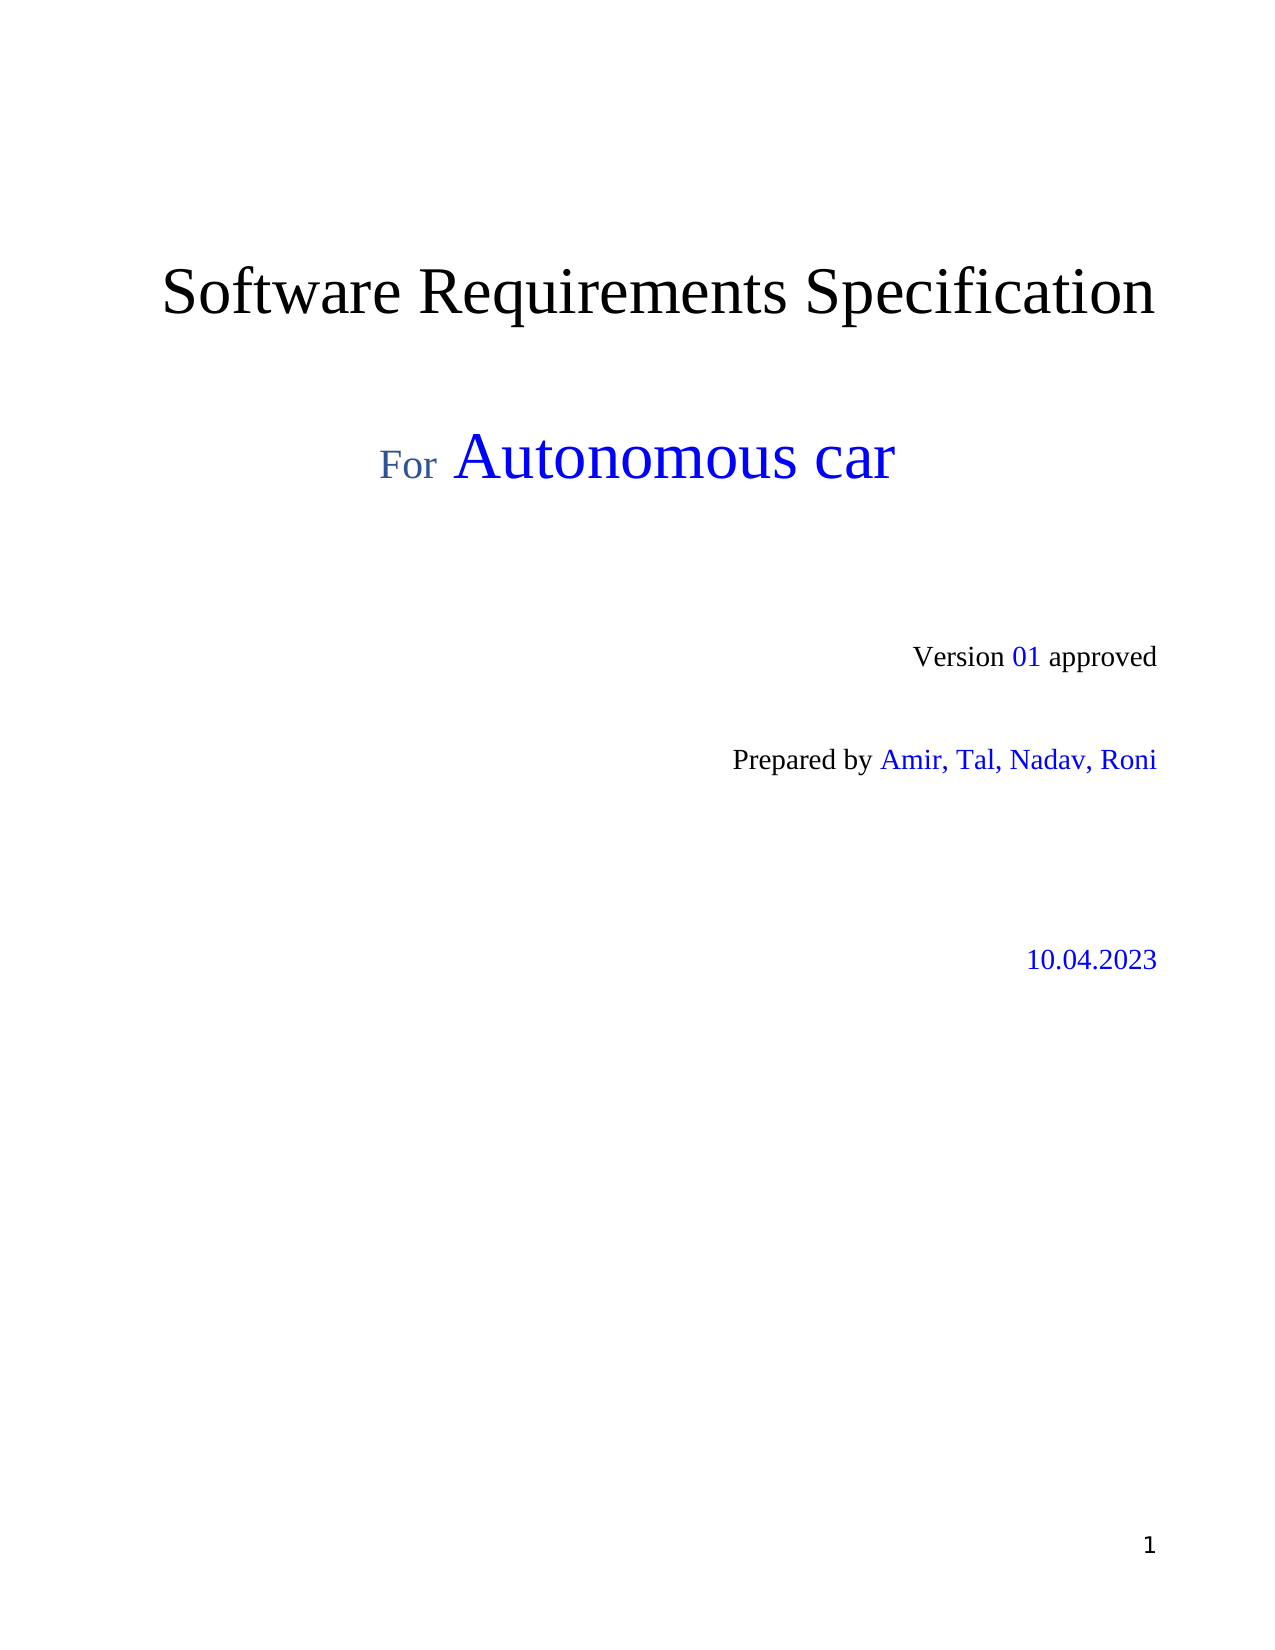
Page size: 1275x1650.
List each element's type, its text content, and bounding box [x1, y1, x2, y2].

text Software Requirements Specification [118, 251, 1157, 328]
text 10.04.2023 [118, 942, 1157, 976]
text Version 01 approved [118, 639, 1157, 673]
subtitle For Autonomous car [118, 417, 1157, 493]
text Prepared by Amir, Tal, Nadav, Roni [118, 742, 1157, 776]
